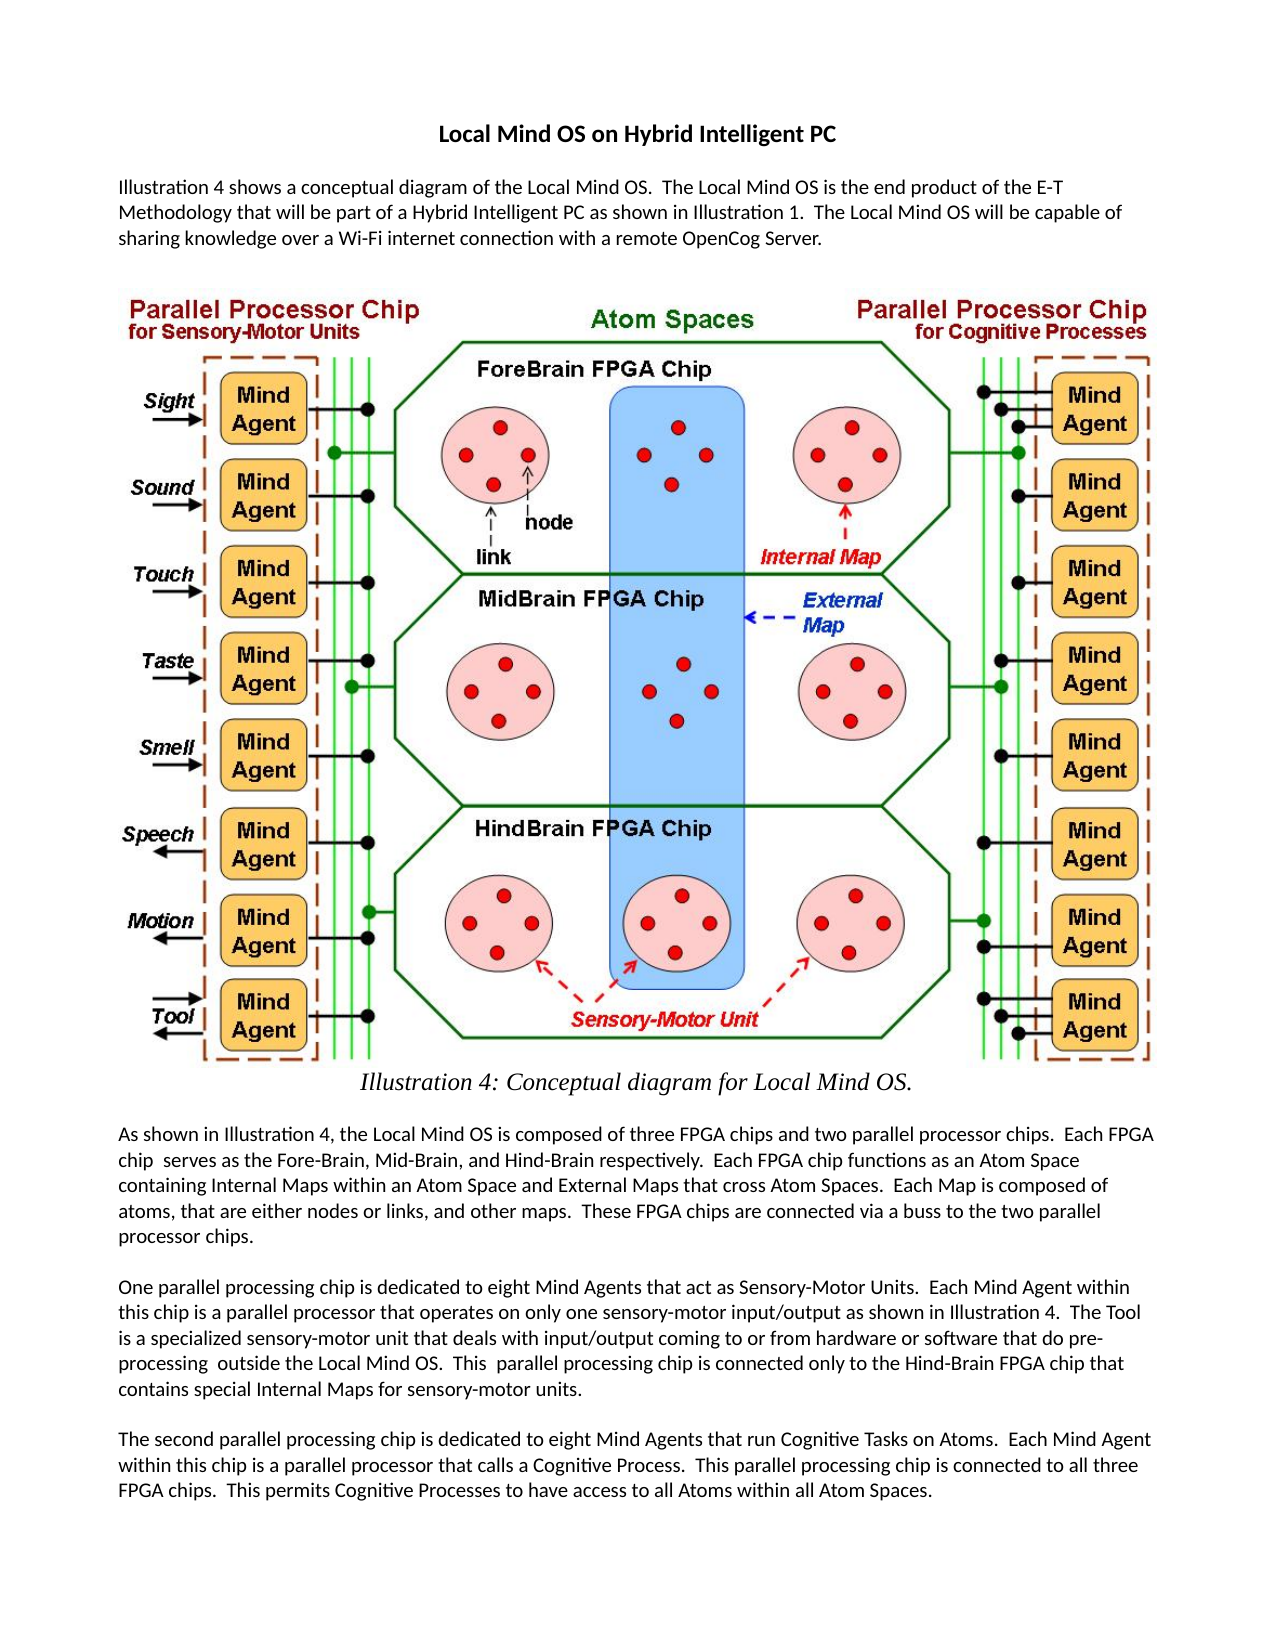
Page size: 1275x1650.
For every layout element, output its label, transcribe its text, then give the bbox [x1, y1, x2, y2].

picture [118, 288, 1157, 1068]
text Local Mind OS on Hybrid Intelligent PC [118, 118, 1157, 149]
text The second parallel processing chip is dedicated to eight Mind Agents that run Cognitive Tasks on Atoms. Each Mind Agent within this chip is a parallel processor that calls a Cognitive Process. This parallel processing chip is connected to all three FPGA chips. This permits Cognitive Processes to have access to all Atoms within all Atom Spaces. [118, 1427, 1157, 1503]
text Illustration 4: Conceptual diagram for Local Mind OS. [118, 1068, 1157, 1096]
text As shown in Illustration 4, the Local Mind OS is composed of three FPGA chips and two parallel processor chips. Each FPGA chip serves as the Fore-Brain, Mid-Brain, and Hind-Brain respectively. Each FPGA chip functions as an Atom Space containing Internal Maps within an Atom Space and External Maps that cross Atom Spaces. Each Map is composed of atoms, that are either nodes or links, and other maps. These FPGA chips are connected via a buss to the two parallel processor chips. [118, 1122, 1157, 1249]
text One parallel processing chip is dedicated to eight Mind Agents that act as Sensory-Motor Units. Each Mind Agent within this chip is a parallel processor that operates on only one sensory-motor input/output as shown in Illustration 4. The Tool is a specialized sensory-motor unit that deals with input/output coming to or from hardware or software that do pre-processing outside the Local Mind OS. This parallel processing chip is connected only to the Hind-Brain FPGA chip that contains special Internal Maps for sensory-motor units. [118, 1274, 1157, 1401]
text Illustration 4 shows a conceptual diagram of the Local Mind OS. The Local Mind OS is the end product of the E-T Methodology that will be part of a Hybrid Intelligent PC as shown in Illustration 1. The Local Mind OS will be capable of sharing knowledge over a Wi-Fi internet connection with a remote OpenCog Server. [118, 174, 1157, 250]
